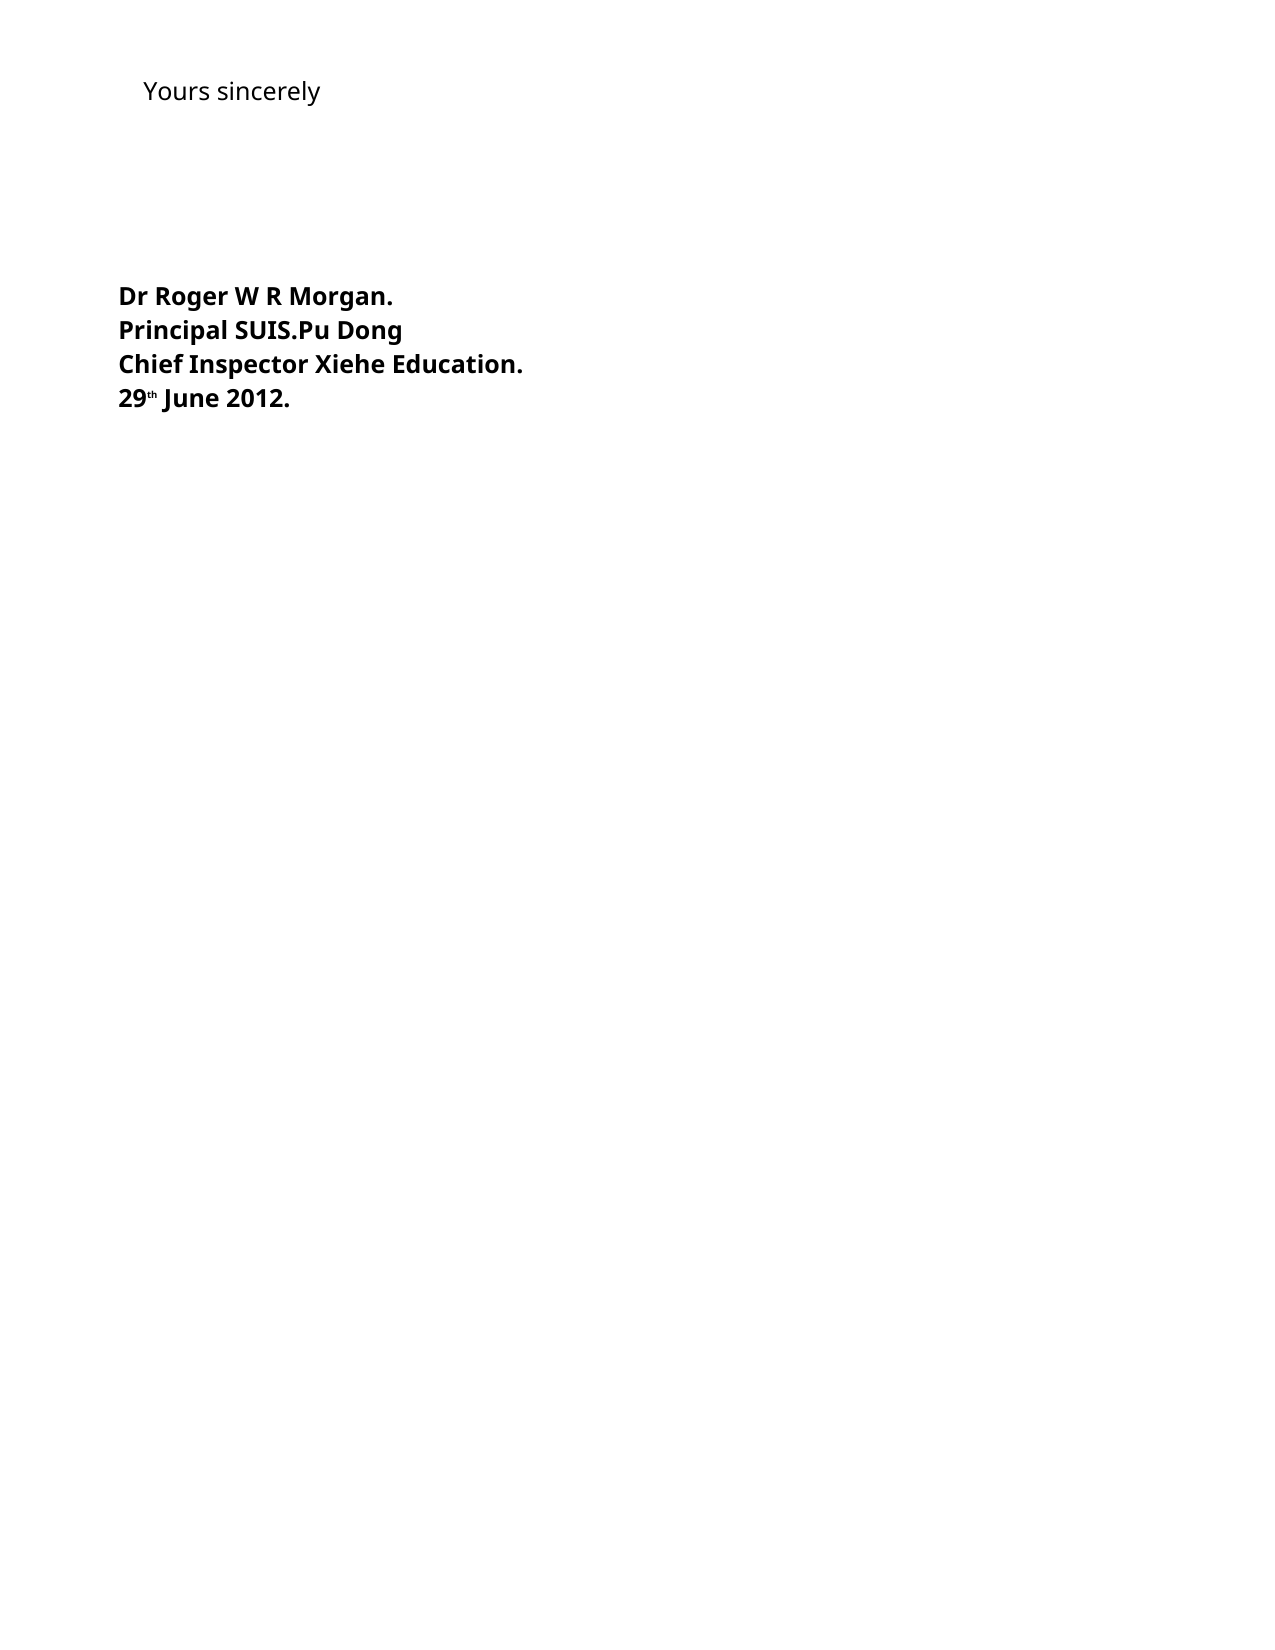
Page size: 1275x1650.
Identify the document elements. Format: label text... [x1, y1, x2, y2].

text Principal SUIS.Pu Dong [118, 312, 1157, 346]
text Yours sincerely [118, 74, 1157, 108]
text Dr Roger W R Morgan. [118, 278, 1157, 312]
text 29th June 2012. [118, 380, 1157, 414]
text Chief Inspector Xiehe Education. [118, 346, 1157, 380]
